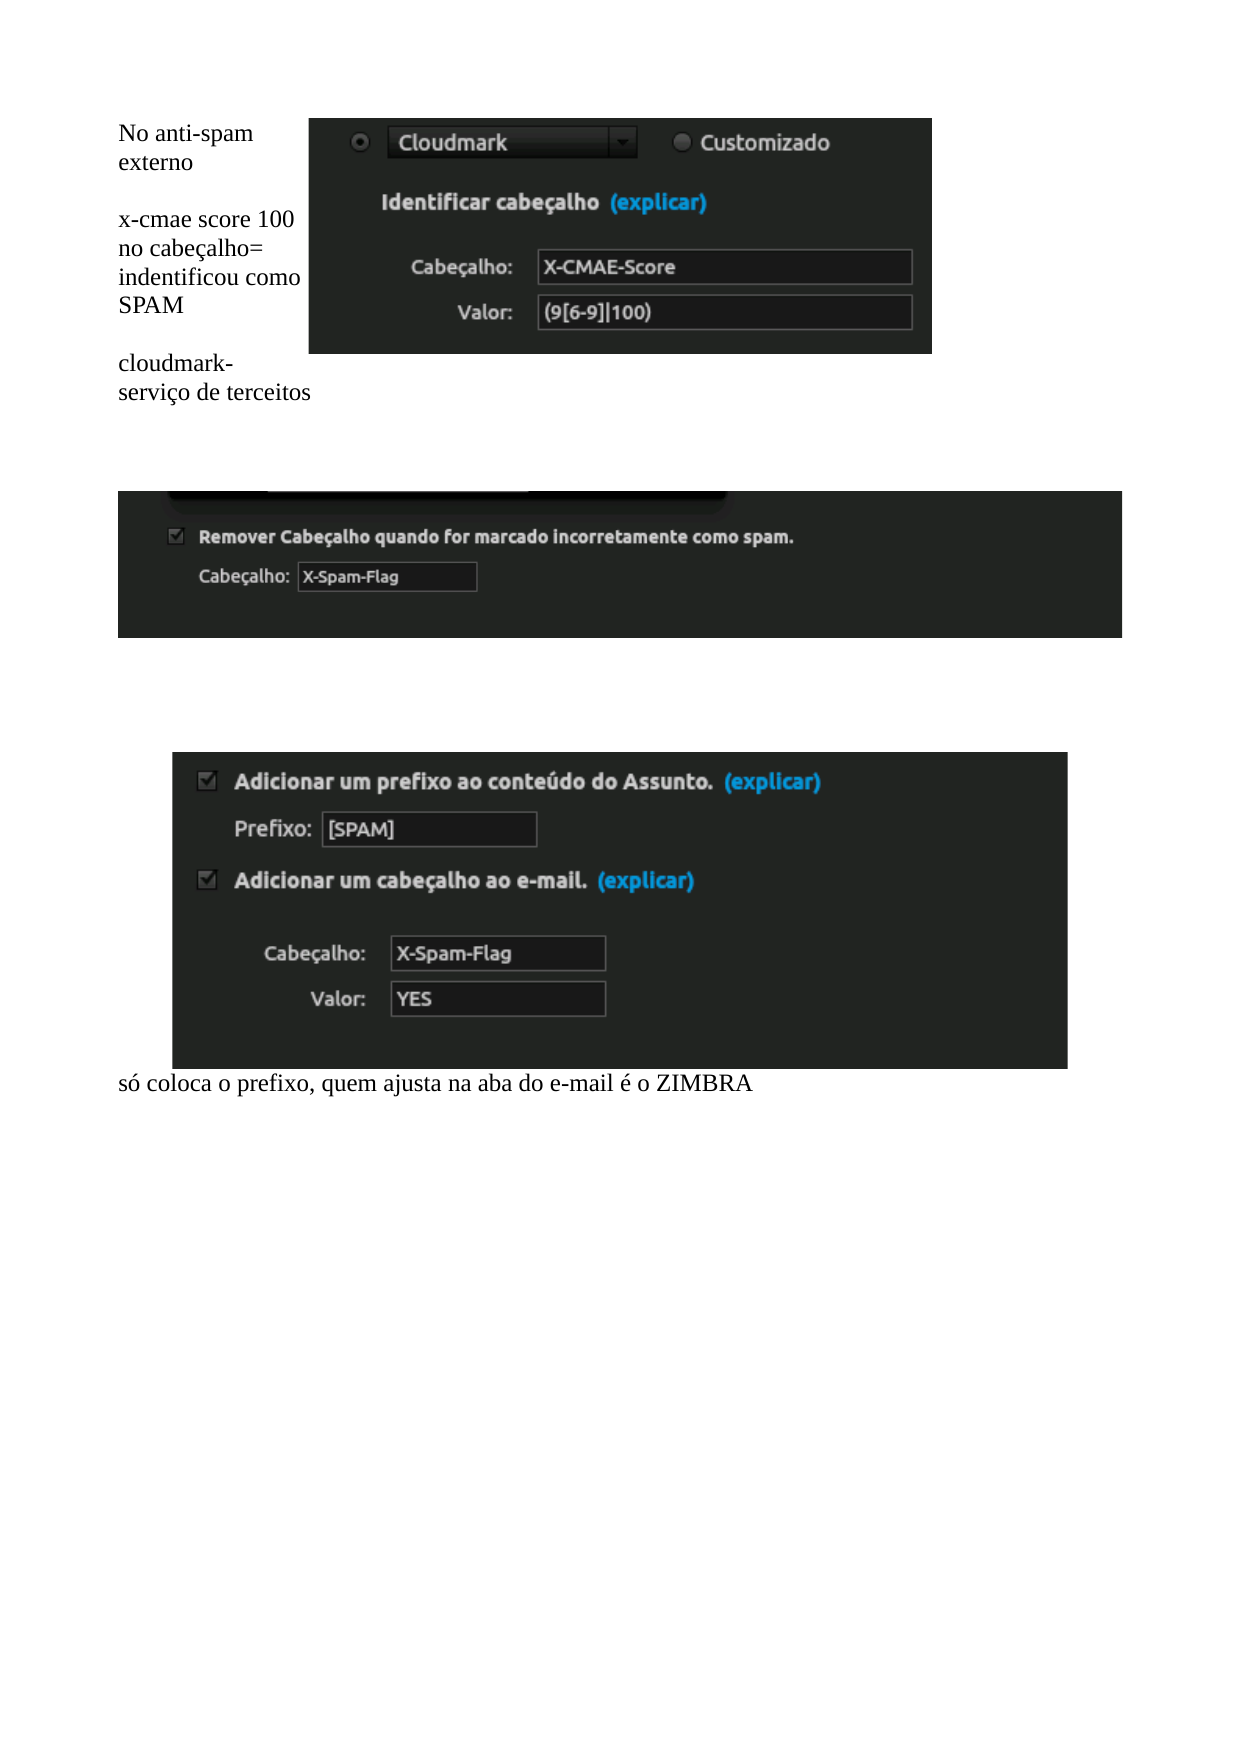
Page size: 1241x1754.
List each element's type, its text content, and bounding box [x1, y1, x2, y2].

text x-cmae score 100 no cabeçalho= indentificou como SPAM [118, 204, 308, 319]
text [932, 204, 1122, 319]
picture [308, 118, 932, 354]
text No anti-spam externo [118, 118, 308, 176]
text só coloca o prefixo, quem ajusta na aba do e-mail é o ZIMBRA [118, 753, 1122, 1097]
picture [118, 491, 1123, 638]
picture [172, 752, 1068, 1069]
text cloudmark- serviço de terceitos [118, 348, 1122, 406]
text [932, 118, 1122, 176]
